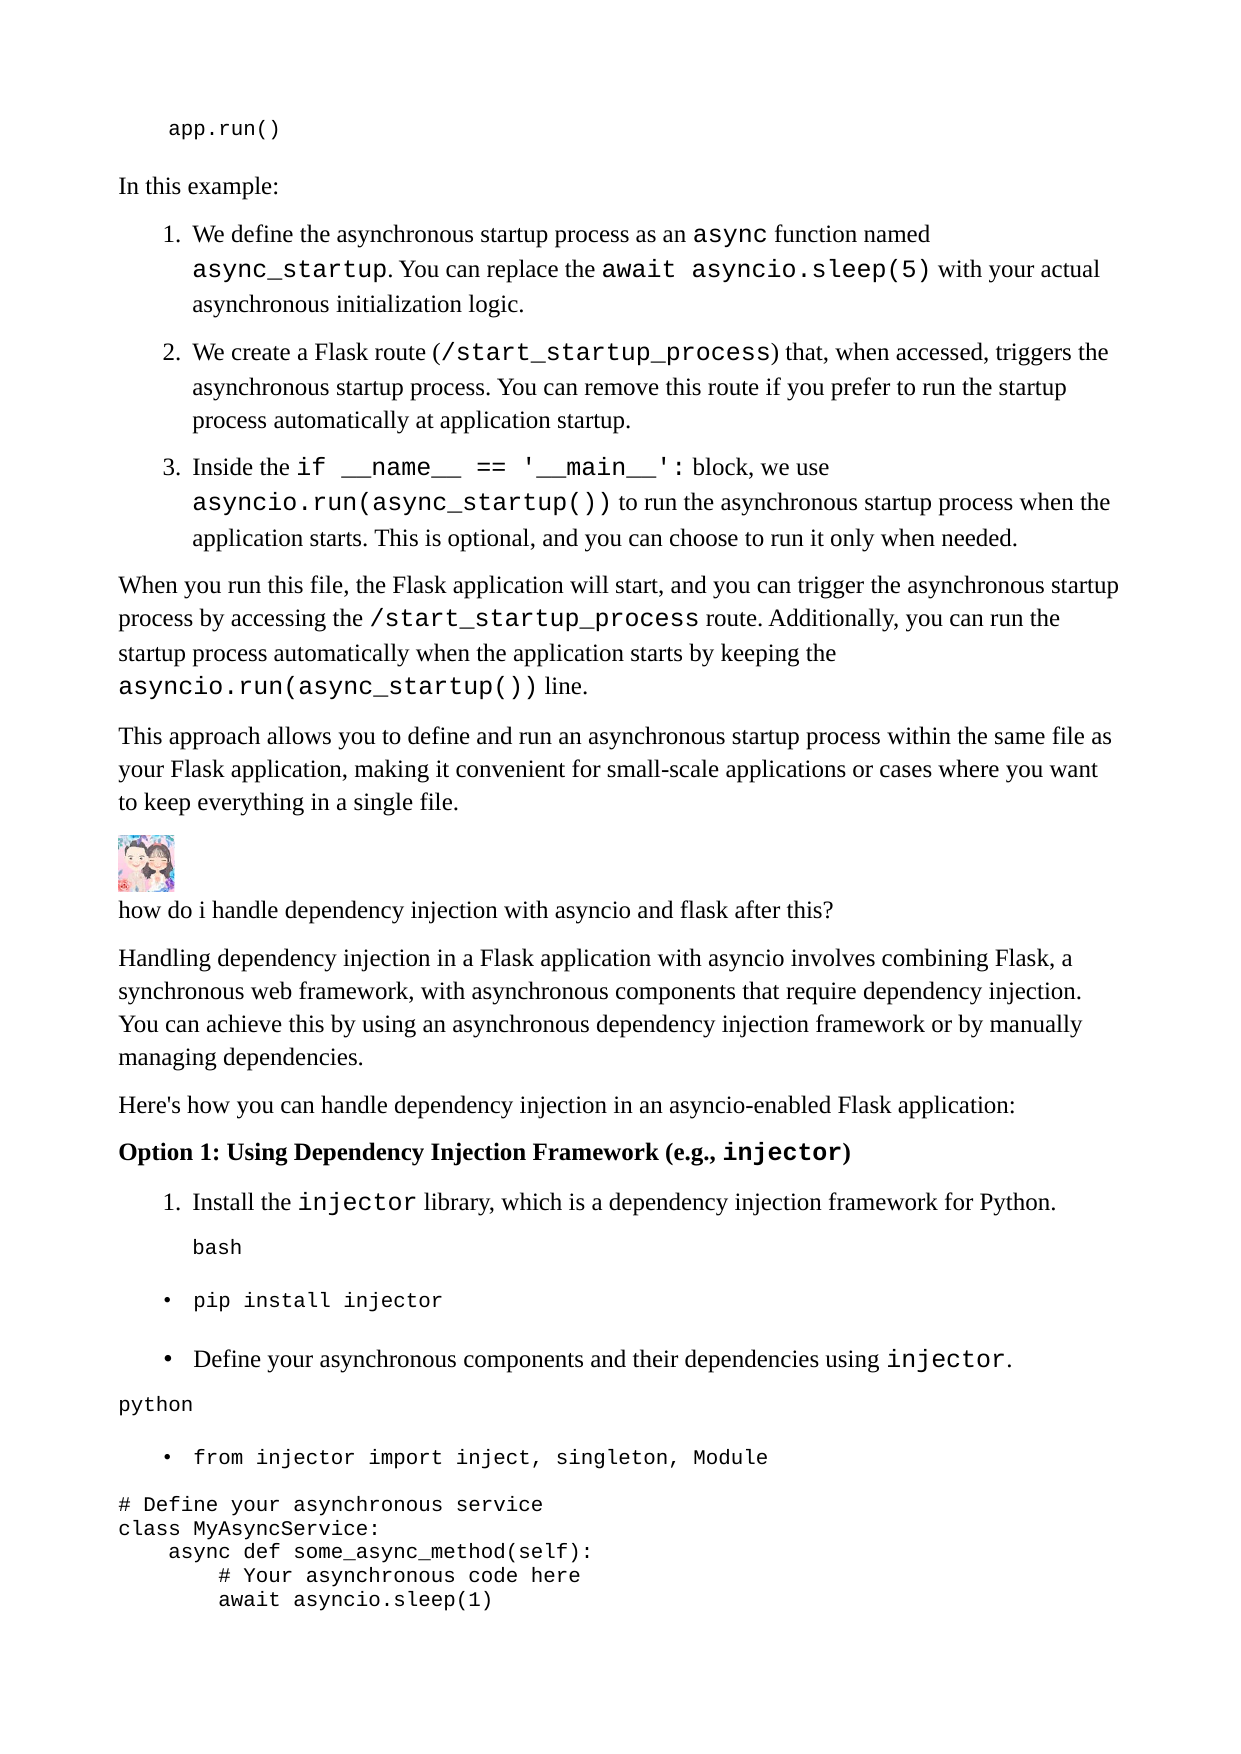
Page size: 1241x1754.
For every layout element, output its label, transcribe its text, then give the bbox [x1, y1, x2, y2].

list We create a Flask route (/start_startup_process) that, when accessed, triggers the asynchronous startup process. You can remove this route if you prefer to run the startup process automatically at application startup. [162, 337, 1122, 433]
text In this example: [118, 171, 1122, 200]
text app.run() [118, 118, 1122, 142]
text # Your asynchronous code here [118, 1565, 1122, 1589]
text async def some_async_method(self): [118, 1541, 1122, 1565]
text Option 1: Using Dependency Injection Framework (e.g., injector) [118, 1137, 1122, 1168]
text class MyAsyncService: [118, 1518, 1122, 1541]
text # Define your asynchronous service [118, 1494, 1122, 1518]
list pip install injector [164, 1291, 1122, 1314]
text This approach allows you to define and run an asynchronous startup process within the same file as your Flask application, making it convenient for small-scale applications or cases where you want to keep everything in a single file. [118, 721, 1122, 816]
list Inside the if __name__ == '__main__': block, we use asyncio.run(async_startup()) to run the asynchronous startup process when the application starts. This is optional, and you can choose to run it only when needed. [162, 452, 1122, 551]
text Handling dependency injection in a Flask application with asyncio involves combining Flask, a synchronous web framework, with asynchronous components that require dependency injection. You can achieve this by using an asynchronous dependency injection framework or by manually managing dependencies. [118, 943, 1122, 1071]
list Install the injector library, which is a dependency injection framework for Python. [162, 1187, 1122, 1218]
text When you run this file, the Flask application will start, and you can trigger the asynchronous startup process by accessing the /start_startup_process route. Additionally, you can run the startup process automatically when the application starts by keeping the asyncio.run(async_startup()) line. [118, 570, 1122, 702]
text python [118, 1394, 1122, 1417]
list from injector import inject, singleton, Module [164, 1447, 1122, 1470]
list We define the asynchronous startup process as an async function named async_startup. You can replace the await asyncio.sleep(5) with your actual asynchronous initialization logic. [162, 219, 1122, 318]
list bash [162, 1237, 1122, 1261]
text await asyncio.sleep(1) [118, 1589, 1122, 1612]
text Here's how you can handle dependency injection in an asyncio-enabled Flask application: [118, 1090, 1122, 1118]
text how do i handle dependency injection with asyncio and flask after this? [118, 896, 1122, 924]
list Define your asynchronous components and their dependencies using injector. [164, 1344, 1122, 1374]
picture [118, 835, 175, 892]
